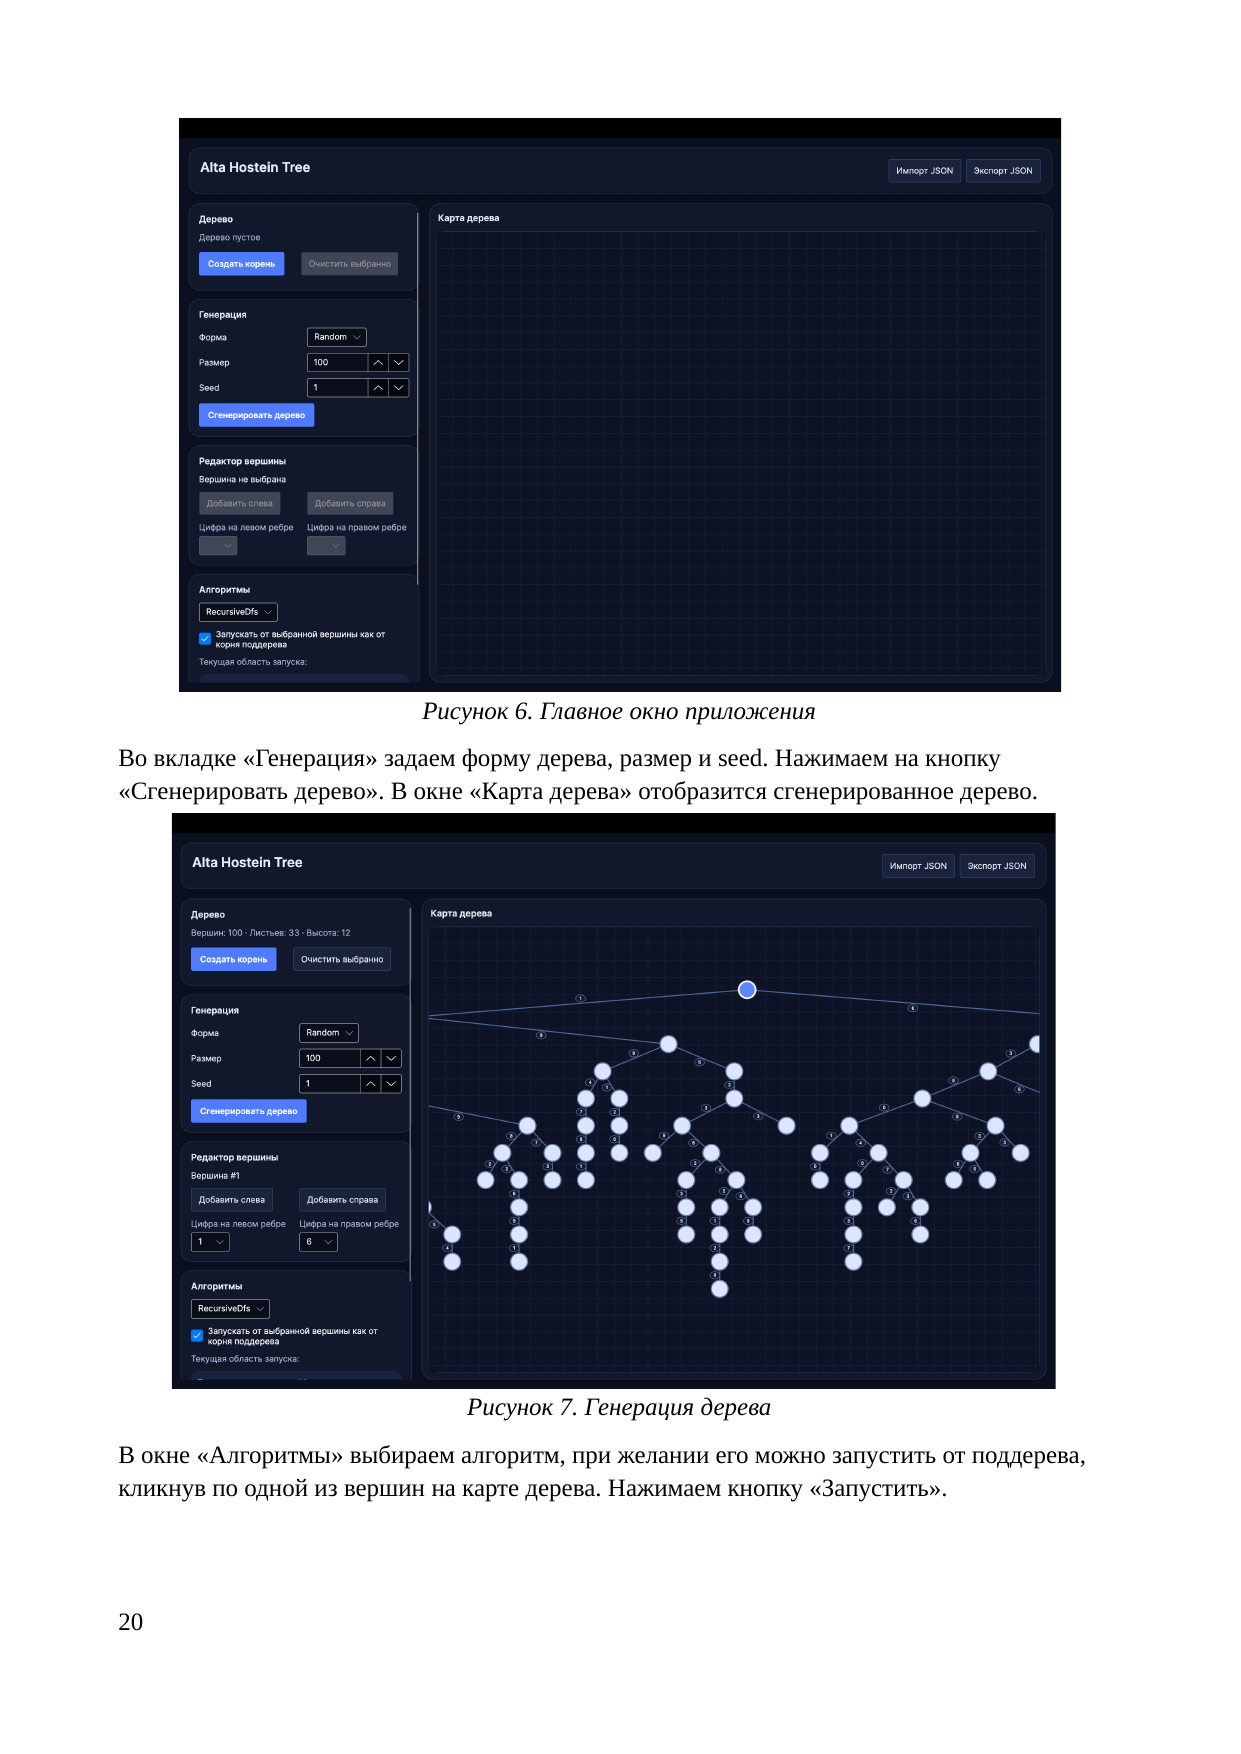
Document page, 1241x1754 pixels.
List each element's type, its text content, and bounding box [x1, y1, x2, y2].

text В окне «Алгоритмы» выбираем алгоритм, при желании его можно запустить от поддерева, кликнув по одной из вершин на карте дерева. Нажимаем кнопку «Запустить». [118, 1440, 1122, 1502]
text Во вкладке «Генерация» задаем форму дерева, размер и seed. Нажимаем на кнопку «Сгенерировать дерево». В окне «Карта дерева» отобразится сгенерированное дерево. [118, 743, 1122, 805]
text Рисунок 7. Генерация дерева [118, 824, 1122, 1421]
picture [171, 813, 1056, 1389]
text Рисунок 6. Главное окно приложения [118, 118, 1122, 724]
picture [179, 118, 1062, 692]
